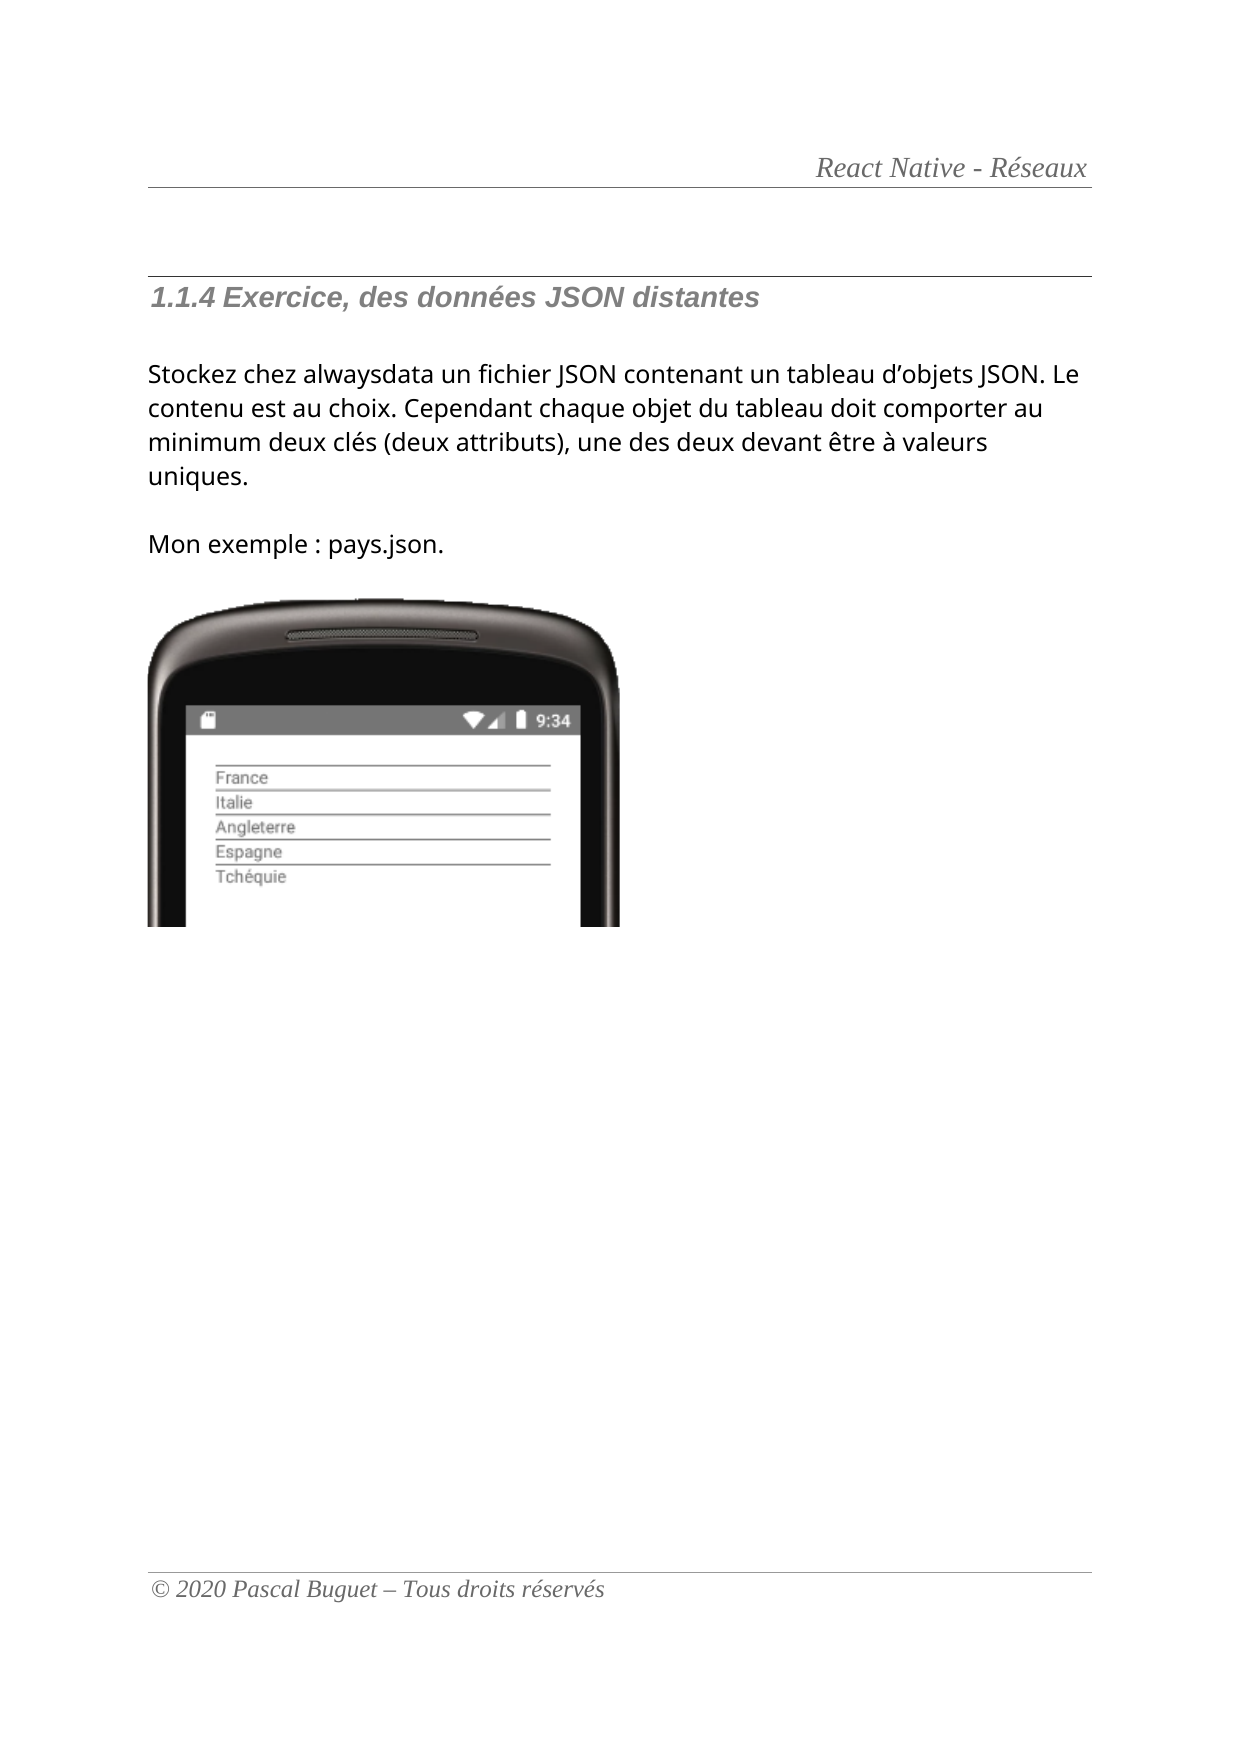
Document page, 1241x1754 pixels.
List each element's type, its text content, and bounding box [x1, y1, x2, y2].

text Stockez chez alwaysdata un fichier JSON contenant un tableau d’objets JSON. Le contenu est au choix. Cependant chaque objet du tableau doit comporter au minimum deux clés (deux attributs), une des deux devant être à valeurs uniques. [148, 356, 1092, 493]
picture [147, 595, 620, 927]
text Mon exemple : pays.json. [148, 527, 1092, 561]
subtitle Exercice, des données JSON distantes [148, 277, 1092, 316]
